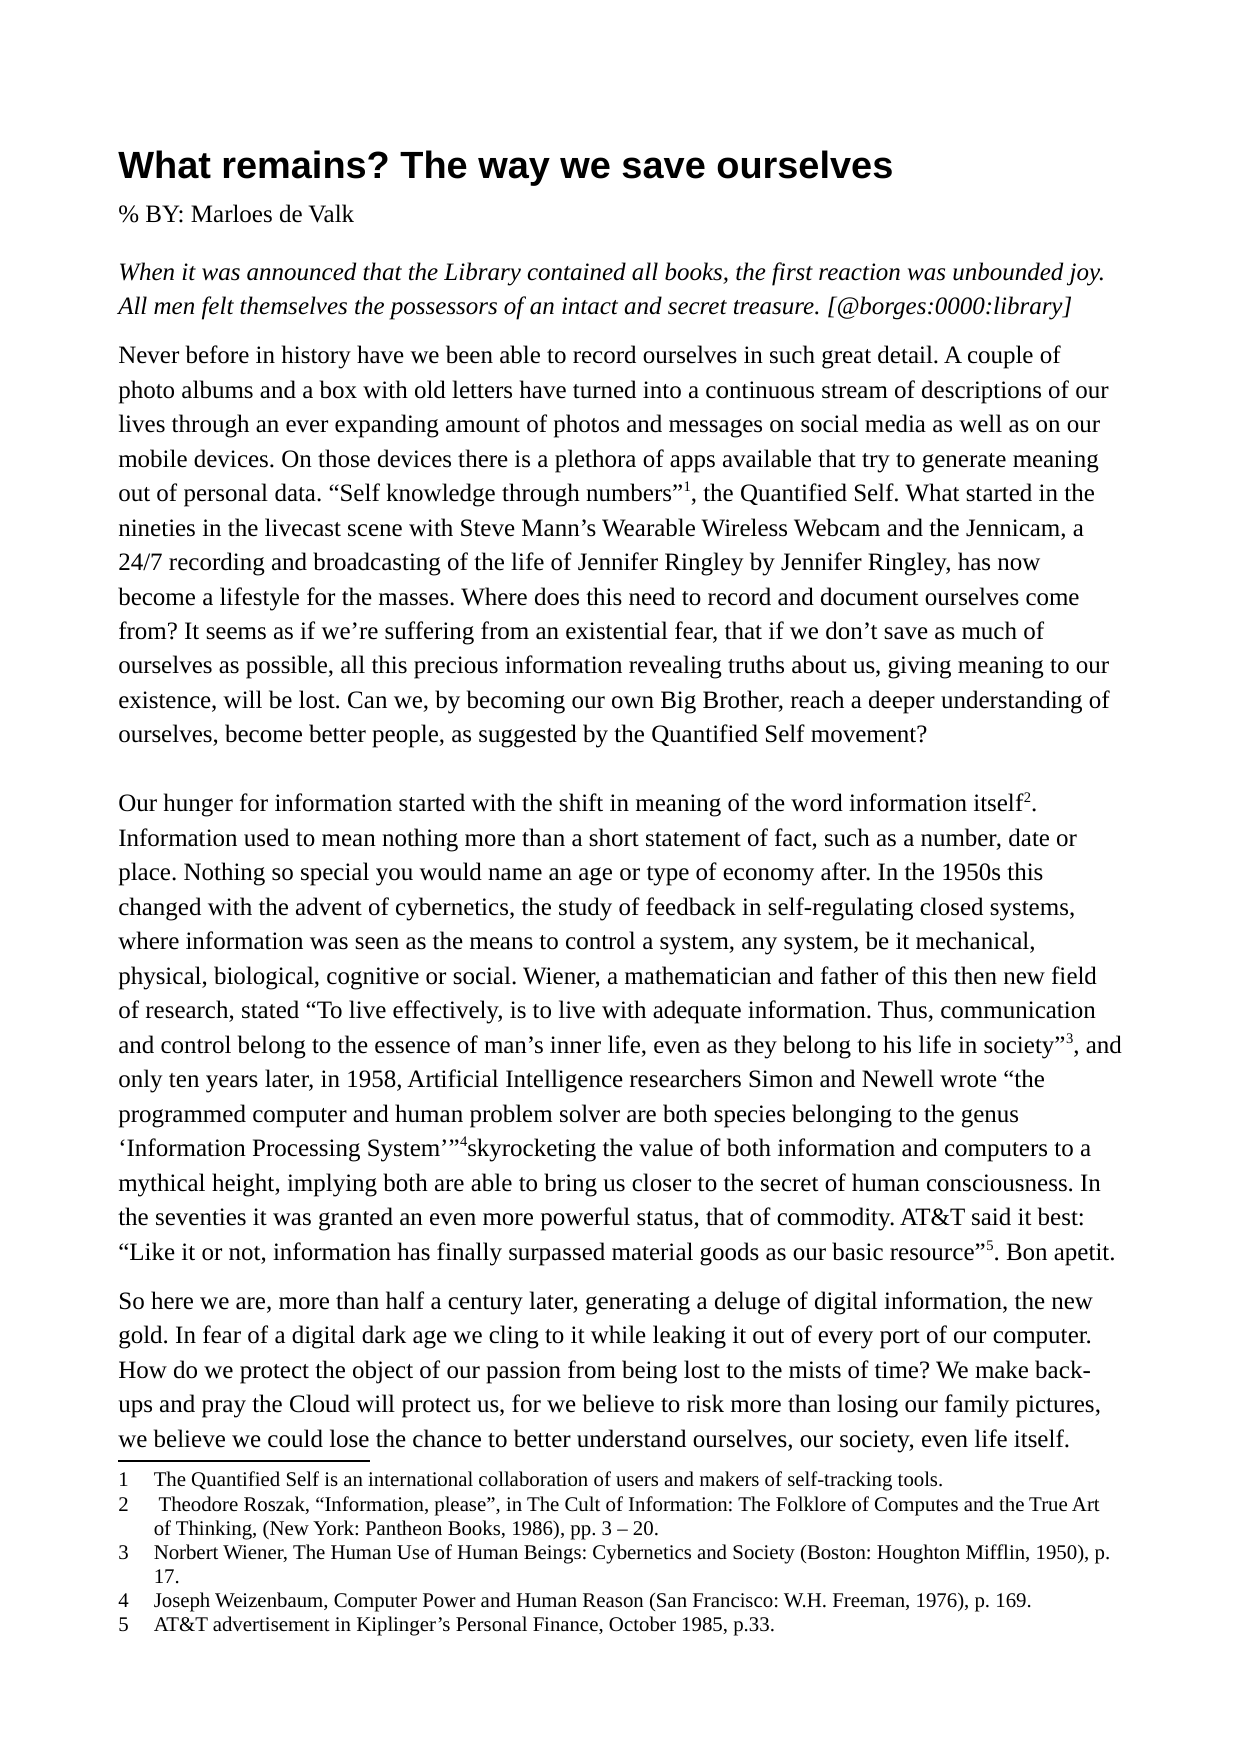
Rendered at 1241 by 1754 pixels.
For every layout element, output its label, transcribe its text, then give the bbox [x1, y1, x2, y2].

text The Quantified Self is an international collaboration of users and makers of self-tracking tools. [118, 1467, 1122, 1491]
subtitle What remains? The way we save ourselves [118, 143, 1122, 187]
text Theodore Roszak, “Information, please”, in The Cult of Information: The Folklore of Computes and the True Art of Thinking, (New York: Pantheon Books, 1986), pp. 3 – 20. [118, 1491, 1122, 1539]
text AT&T advertisement in Kiplinger’s Personal Finance, October 1985, p.33. [118, 1612, 1122, 1636]
text So here we are, more than half a century later, generating a deluge of digital information, the new gold. In fear of a digital dark age we cling to it while leaking it out of every port of our computer. How do we protect the object of our passion from being lost to the mists of time? We make back-ups and pray the Cloud will protect us, for we believe to risk more than losing our family pictures, we believe we could lose the chance to better understand ourselves, our society, even life itself. [118, 1286, 1122, 1452]
text Norbert Wiener, The Human Use of Human Beings: Cybernetics and Society (Boston: Houghton Mifflin, 1950), p. 17. [118, 1539, 1122, 1588]
text When it was announced that the Library contained all books, the first reaction was unbounded joy. All men felt themselves the possessors of an intact and secret treasure. [@borges:0000:library] [118, 257, 1122, 320]
text Joseph Weizenbaum, Computer Power and Human Reason (San Francisco: W.H. Freeman, 1976), p. 169. [118, 1588, 1122, 1612]
text % BY: Marloes de Valk [118, 199, 1122, 228]
text Never before in history have we been able to record ourselves in such great detail. A couple of photo albums and a box with old letters have turned into a continuous stream of descriptions of our lives through an ever expanding amount of photos and messages on social media as well as on our mobile devices. On those devices there is a plethora of apps available that try to generate meaning out of personal data. “Self knowledge through numbers”, the Quantified Self. What started in the nineties in the livecast scene with Steve Mann’s Wearable Wireless Webcam and the Jennicam, a 24/7 recording and broadcasting of the life of Jennifer Ringley by Jennifer Ringley, has now become a lifestyle for the masses. Where does this need to record and document ourselves come from? It seems as if we’re suffering from an existential fear, that if we don’t save as much of ourselves as possible, all this precious information revealing truths about us, giving meaning to our existence, will be lost. Can we, by becoming our own Big Brother, reach a deeper understanding of ourselves, become better people, as suggested by the Quantified Self movement? Our hunger for information started with the shift in meaning of the word information itself. Information used to mean nothing more than a short statement of fact, such as a number, date or place. Nothing so special you would name an age or type of economy after. In the 1950s this changed with the advent of cybernetics, the study of feedback in self-regulating closed systems, where information was seen as the means to control a system, any system, be it mechanical, physical, biological, cognitive or social. Wiener, a mathematician and father of this then new field of research, stated “To live effectively, is to live with adequate information. Thus, communication and control belong to the essence of man’s inner life, even as they belong to his life in society”, and only ten years later, in 1958, Artificial Intelligence researchers Simon and Newell wrote “the programmed computer and human problem solver are both species belonging to the genus ‘Information Processing System’”skyrocketing the value of both information and computers to a mythical height, implying both are able to bring us closer to the secret of human consciousness. In the seventies it was granted an even more powerful status, that of commodity. AT&T said it best: “Like it or not, information has finally surpassed material goods as our basic resource”. Bon apetit. [118, 340, 1122, 1266]
